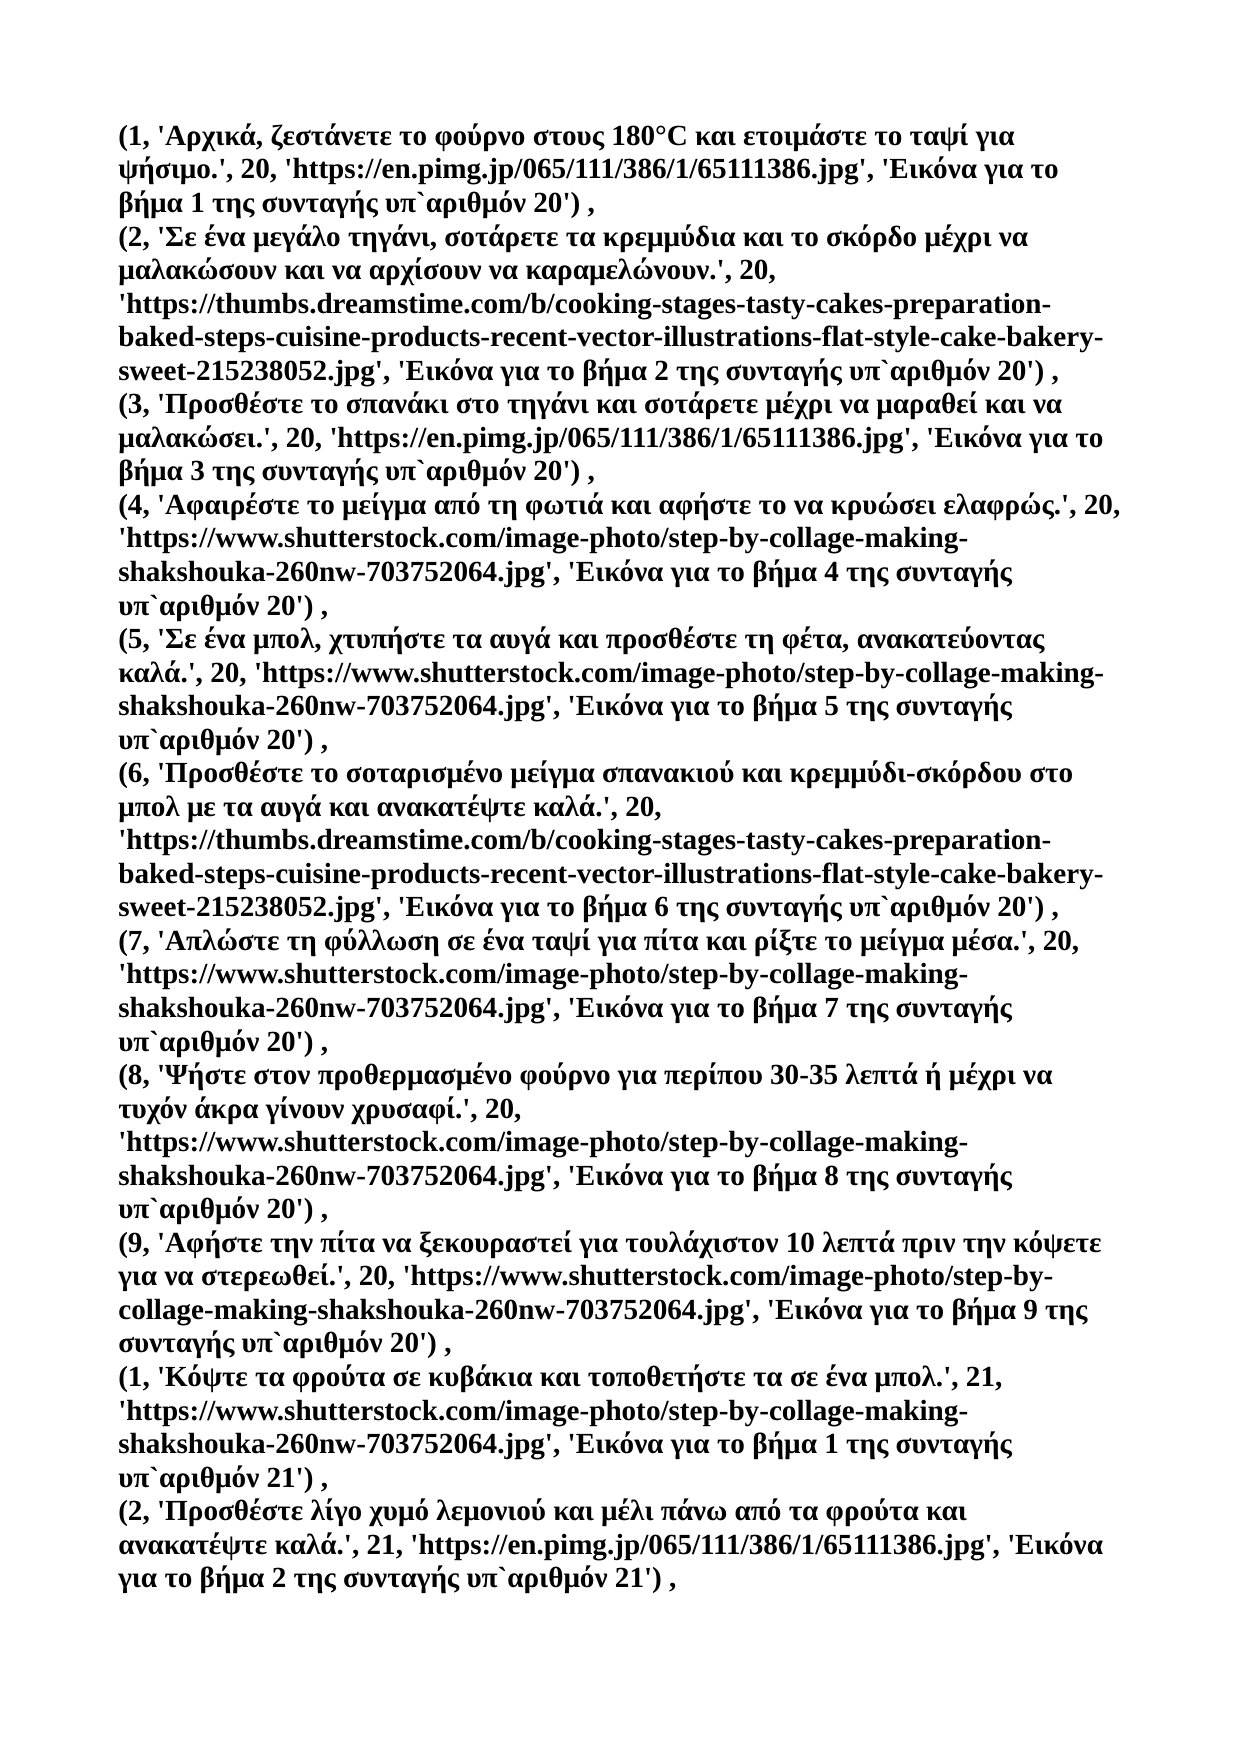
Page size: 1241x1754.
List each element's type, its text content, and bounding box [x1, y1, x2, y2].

text (3, 'Προσθέστε το σπανάκι στο τηγάνι και σοτάρετε μέχρι να μαραθεί και να μαλακώσει.', 20, 'https://en.pimg.jp/065/111/386/1/65111386.jpg', 'Εικόνα για το βήμα 3 της συνταγής υπ`αριθμόν 20') , [118, 386, 1122, 487]
text (8, 'Ψήστε στον προθερμασμένο φούρνο για περίπου 30-35 λεπτά ή μέχρι να τυχόν άκρα γίνουν χρυσαφί.', 20, 'https://www.shutterstock.com/image-photo/step-by-collage-making-shakshouka-260nw-703752064.jpg', 'Εικόνα για το βήμα 8 της συνταγής υπ`αριθμόν 20') , [118, 1057, 1122, 1225]
text (2, 'Σε ένα μεγάλο τηγάνι, σοτάρετε τα κρεμμύδια και το σκόρδο μέχρι να μαλακώσουν και να αρχίσουν να καραμελώνουν.', 20, 'https://thumbs.dreamstime.com/b/cooking-stages-tasty-cakes-preparation-baked-steps-cuisine-products-recent-vector-illustrations-flat-style-cake-bakery-sweet-215238052.jpg', 'Εικόνα για το βήμα 2 της συνταγής υπ`αριθμόν 20') , [118, 219, 1122, 386]
text (6, 'Προσθέστε το σοταρισμένο μείγμα σπανακιού και κρεμμύδι-σκόρδου στο μπολ με τα αυγά και ανακατέψτε καλά.', 20, 'https://thumbs.dreamstime.com/b/cooking-stages-tasty-cakes-preparation-baked-steps-cuisine-products-recent-vector-illustrations-flat-style-cake-bakery-sweet-215238052.jpg', 'Εικόνα για το βήμα 6 της συνταγής υπ`αριθμόν 20') , [118, 755, 1122, 923]
text (9, 'Αφήστε την πίτα να ξεκουραστεί για τουλάχιστον 10 λεπτά πριν την κόψετε για να στερεωθεί.', 20, 'https://www.shutterstock.com/image-photo/step-by-collage-making-shakshouka-260nw-703752064.jpg', 'Εικόνα για το βήμα 9 της συνταγής υπ`αριθμόν 20') , [118, 1225, 1122, 1359]
text (4, 'Αφαιρέστε το μείγμα από τη φωτιά και αφήστε το να κρυώσει ελαφρώς.', 20, 'https://www.shutterstock.com/image-photo/step-by-collage-making-shakshouka-260nw-703752064.jpg', 'Εικόνα για το βήμα 4 της συνταγής υπ`αριθμόν 20') , [118, 487, 1122, 621]
text (5, 'Σε ένα μπολ, χτυπήστε τα αυγά και προσθέστε τη φέτα, ανακατεύοντας καλά.', 20, 'https://www.shutterstock.com/image-photo/step-by-collage-making-shakshouka-260nw-703752064.jpg', 'Εικόνα για το βήμα 5 της συνταγής υπ`αριθμόν 20') , [118, 621, 1122, 755]
text (7, 'Απλώστε τη φύλλωση σε ένα ταψί για πίτα και ρίξτε το μείγμα μέσα.', 20, 'https://www.shutterstock.com/image-photo/step-by-collage-making-shakshouka-260nw-703752064.jpg', 'Εικόνα για το βήμα 7 της συνταγής υπ`αριθμόν 20') , [118, 923, 1122, 1057]
text (1, 'Αρχικά, ζεστάνετε το φούρνο στους 180°C και ετοιμάστε το ταψί για ψήσιμο.', 20, 'https://en.pimg.jp/065/111/386/1/65111386.jpg', 'Εικόνα για το βήμα 1 της συνταγής υπ`αριθμόν 20') , [118, 118, 1122, 219]
text (1, 'Κόψτε τα φρούτα σε κυβάκια και τοποθετήστε τα σε ένα μπολ.', 21, 'https://www.shutterstock.com/image-photo/step-by-collage-making-shakshouka-260nw-703752064.jpg', 'Εικόνα για το βήμα 1 της συνταγής υπ`αριθμόν 21') , [118, 1359, 1122, 1493]
text (2, 'Προσθέστε λίγο χυμό λεμονιού και μέλι πάνω από τα φρούτα και ανακατέψτε καλά.', 21, 'https://en.pimg.jp/065/111/386/1/65111386.jpg', 'Εικόνα για το βήμα 2 της συνταγής υπ`αριθμόν 21') , [118, 1493, 1122, 1594]
